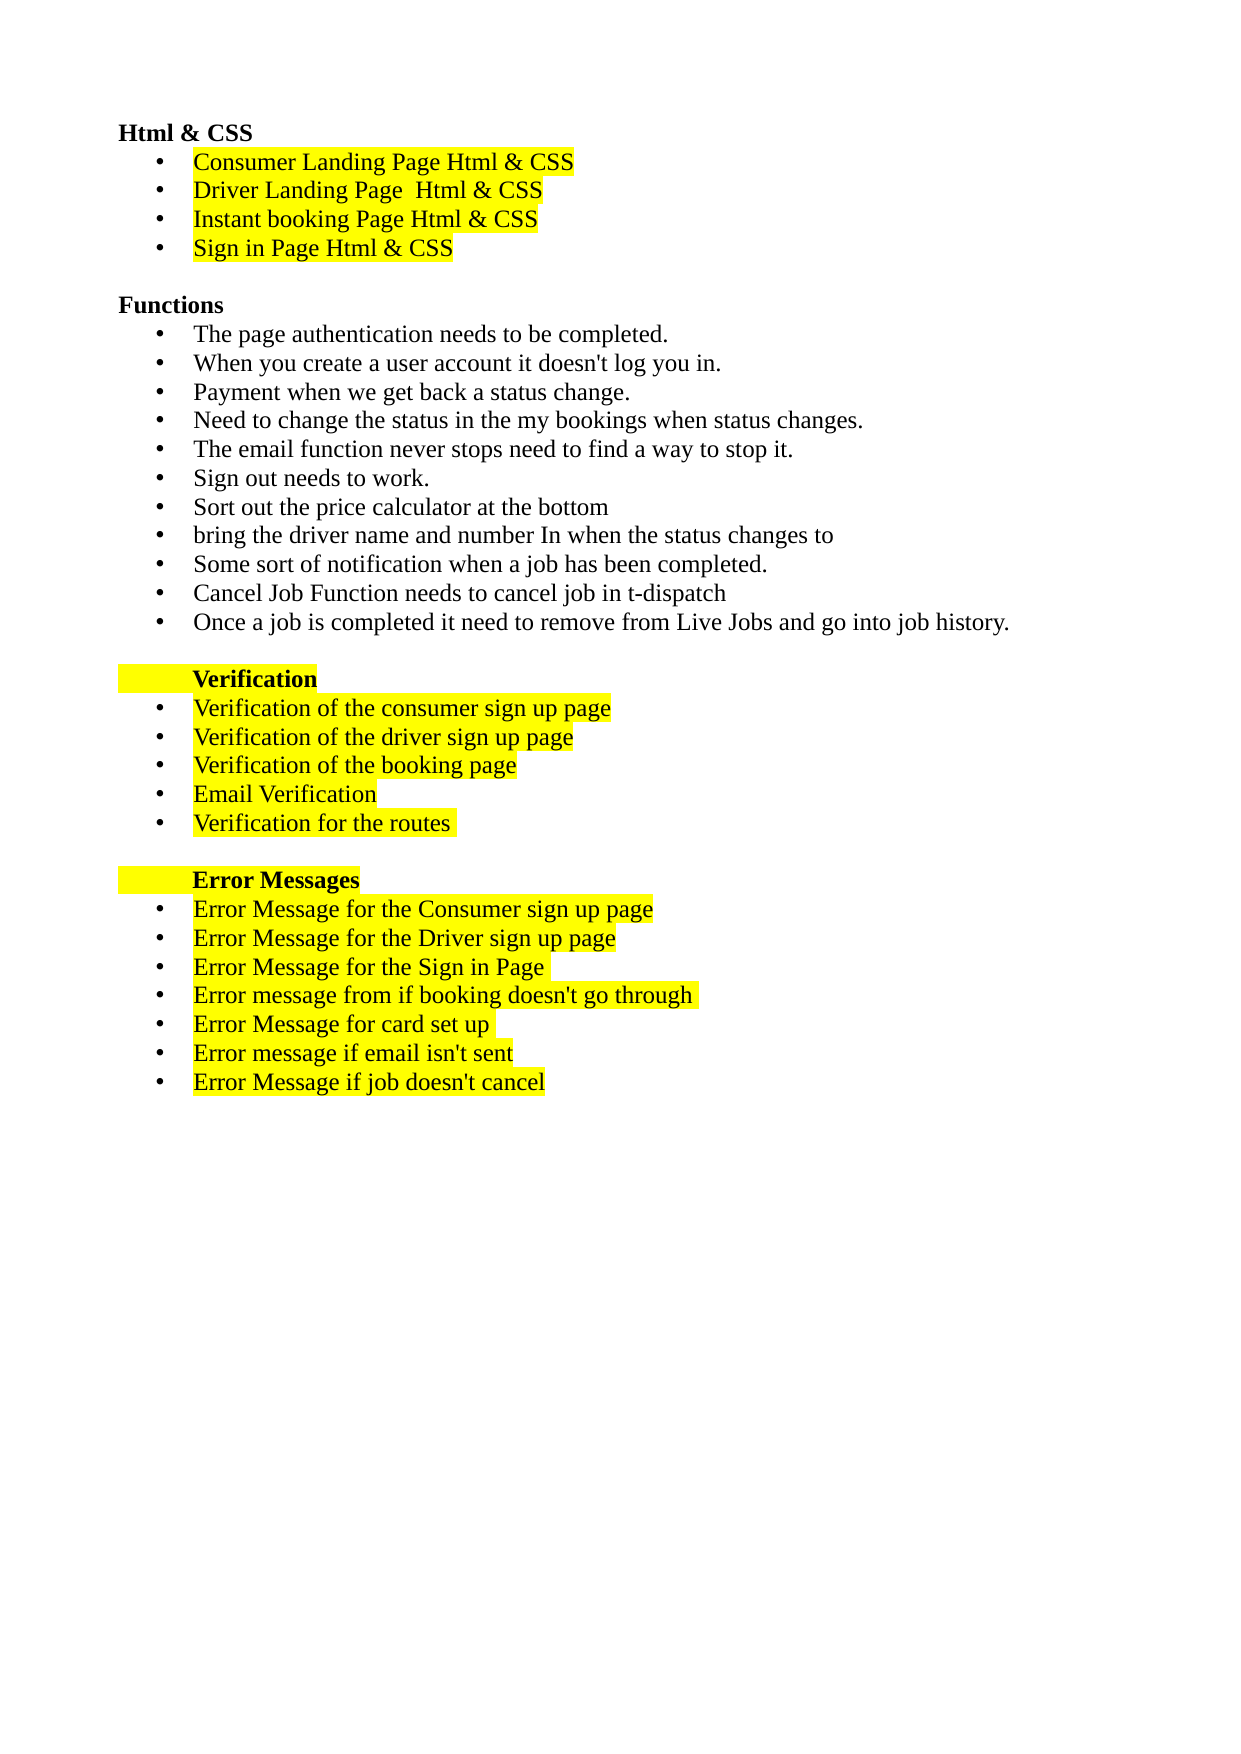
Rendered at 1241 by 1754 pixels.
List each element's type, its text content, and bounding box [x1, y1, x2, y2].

list Error Message for card set up [156, 1009, 1122, 1038]
list Sign in Page Html & CSS [156, 233, 1122, 262]
list The page authentication needs to be completed. [156, 319, 1122, 348]
list Cancel Job Function needs to cancel job in t-dispatch [156, 578, 1122, 607]
list Consumer Landing Page Html & CSS [156, 147, 1122, 176]
list Payment when we get back a status change. [156, 377, 1122, 406]
list Once a job is completed it need to remove from Live Jobs and go into job history. [156, 607, 1122, 636]
list Sort out the price calculator at the bottom [156, 492, 1122, 521]
list Verification for the routes [156, 808, 1122, 837]
list Error Message if job doesn't cancel [156, 1067, 1122, 1096]
list Error Message for the Driver sign up page [156, 923, 1122, 952]
text Error Messages [118, 866, 1122, 894]
list Error message from if booking doesn't go through [156, 981, 1122, 1009]
list Error Message for the Consumer sign up page [156, 894, 1122, 923]
list Verification of the driver sign up page [156, 722, 1122, 751]
list Need to change the status in the my bookings when status changes. [156, 406, 1122, 434]
list Some sort of notification when a job has been completed. [156, 549, 1122, 578]
list Verification of the booking page [156, 751, 1122, 779]
list Error message if email isn't sent [156, 1038, 1122, 1067]
list Email Verification [156, 779, 1122, 808]
list Instant booking Page Html & CSS [156, 204, 1122, 233]
text Functions [118, 291, 1122, 319]
list bring the driver name and number In when the status changes to [156, 521, 1122, 549]
list Driver Landing Page Html & CSS [156, 176, 1122, 204]
list When you create a user account it doesn't log you in. [156, 348, 1122, 377]
text Verification [118, 664, 1122, 693]
list Sign out needs to work. [156, 463, 1122, 492]
list Verification of the consumer sign up page [156, 693, 1122, 722]
list Error Message for the Sign in Page [156, 952, 1122, 981]
list The email function never stops need to find a way to stop it. [156, 434, 1122, 463]
text Html & CSS [118, 118, 1122, 147]
